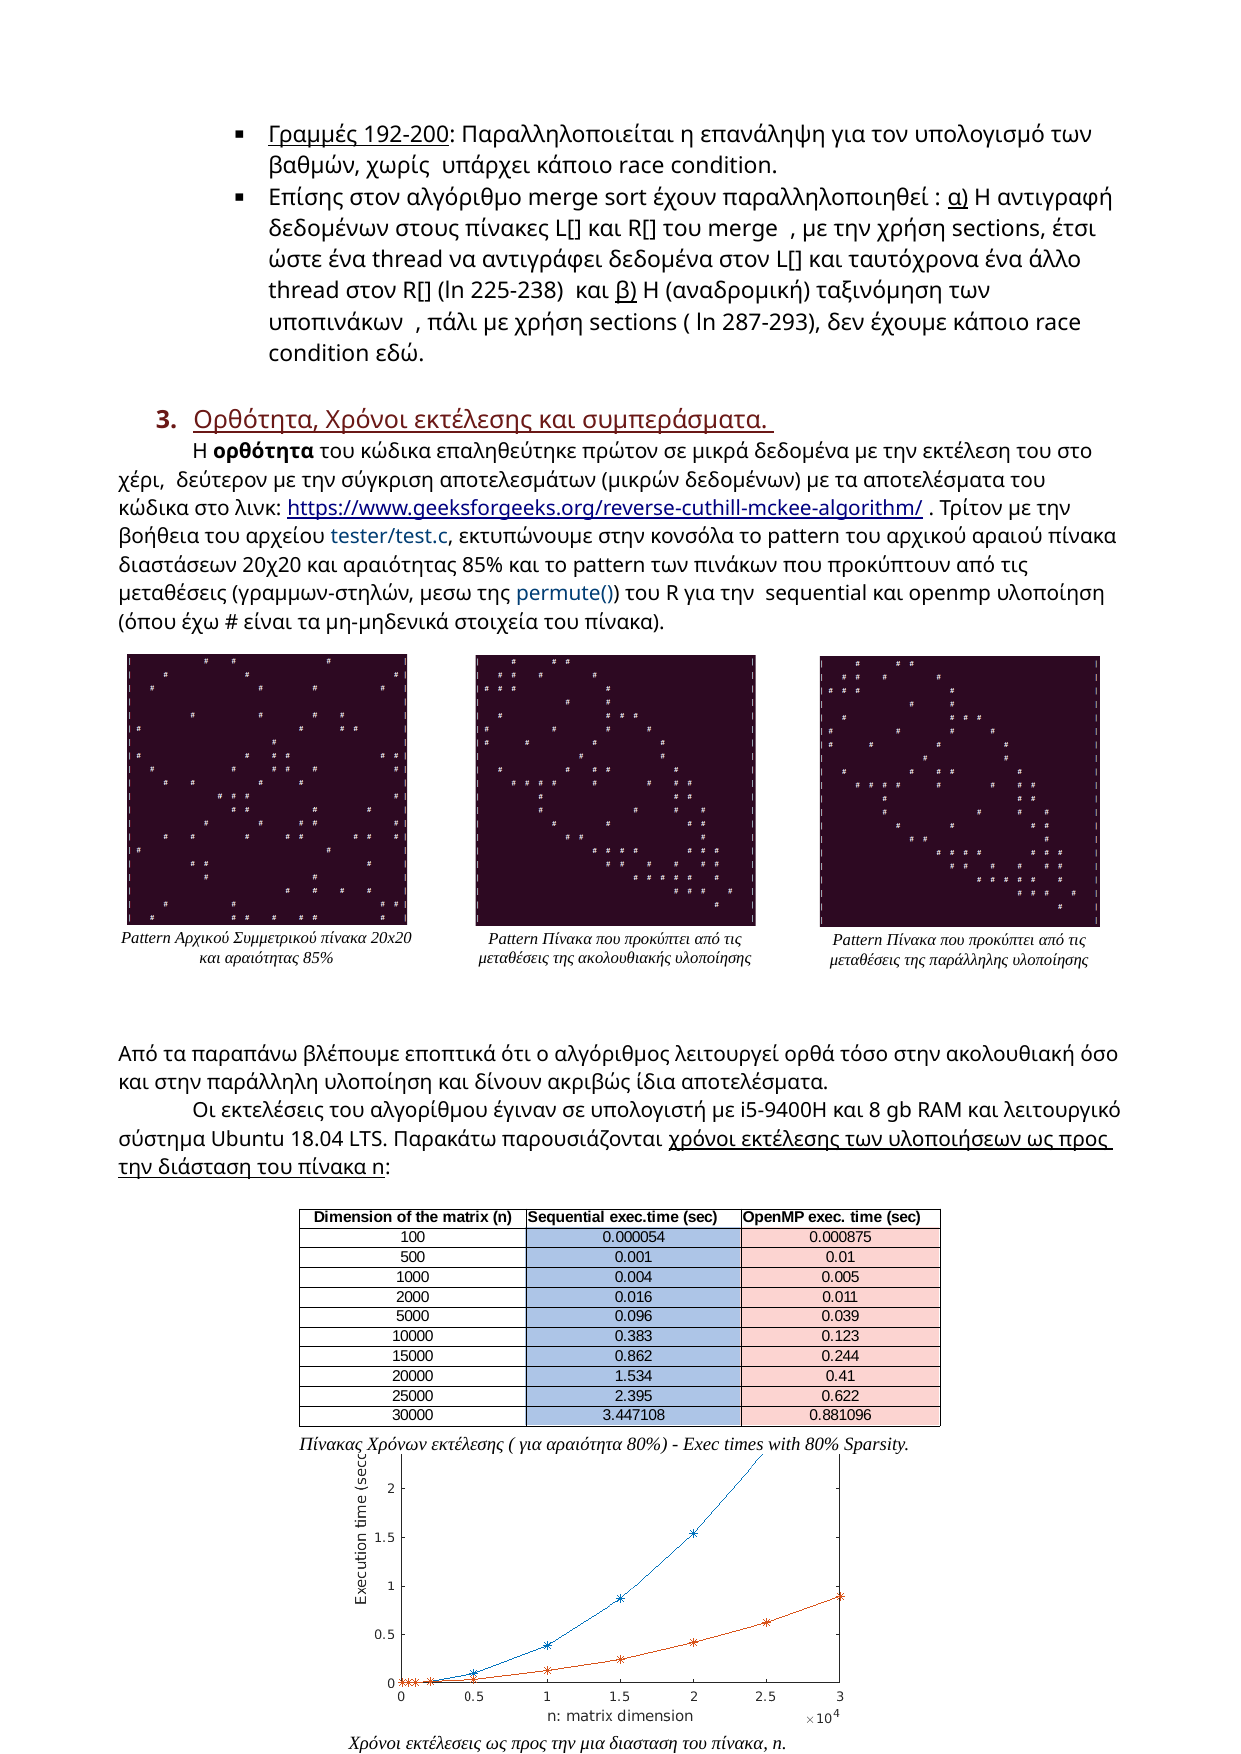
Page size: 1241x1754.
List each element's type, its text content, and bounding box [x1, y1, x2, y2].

list Pattern Πίνακα που προκύπτει από τις μεταθέσεις της ακολουθιακής υλοποίησης [468, 655, 763, 967]
text Πίνακας Χρόνων εκτέλεσης ( για αραιότητα 80%) - Exec times with 80% Sparsity. [300, 1210, 526, 1228]
text Πίνακας Χρόνων εκτέλεσης ( για αραιότητα 80%) - Exec times with 80% Sparsity. [300, 1387, 525, 1406]
text Πίνακας Χρόνων εκτέλεσης ( για αραιότητα 80%) - Exec times with 80% Sparsity. [300, 1248, 525, 1267]
text Πίνακας Χρόνων εκτέλεσης ( για αραιότητα 80%) - Exec times with 80% Sparsity. [300, 1367, 525, 1386]
text Πίνακας Χρόνων εκτέλεσης ( για αραιότητα 80%) - Exec times with 80% Sparsity. [299, 1407, 941, 1454]
text Χρόνοι εκτέλεσεις ως προς την μια διασταση του πίνακα, n. [348, 1728, 892, 1753]
text Πίνακας Χρόνων εκτέλεσης ( για αραιότητα 80%) - Exec times with 80% Sparsity. [300, 1347, 525, 1366]
text Πίνακας Χρόνων εκτέλεσης ( για αραιότητα 80%) - Exec times with 80% Sparsity. [527, 1210, 741, 1227]
text Πίνακας Χρόνων εκτέλεσης ( για αραιότητα 80%) - Exec times with 80% Sparsity. [300, 1288, 525, 1307]
text Πίνακας Χρόνων εκτέλεσης ( για αραιότητα 80%) - Exec times with 80% Sparsity. [300, 1229, 525, 1247]
picture [819, 656, 1100, 927]
list Pattern Πίνακα που προκύπτει από τις μεταθέσεις της παράλληλης υλοποίησης [812, 657, 1107, 968]
text Πίνακας Χρόνων εκτέλεσης ( για αραιότητα 80%) - Exec times with 80% Sparsity. [300, 1407, 526, 1426]
picture [475, 655, 756, 926]
picture [348, 1454, 893, 1728]
list Γραμμές 192-200: Παραλληλοποιείται η επανάληψη για τον υπολογισμό των βαθμών, χωρίς υπάρχει κάποιο race condition. [231, 118, 1122, 181]
list Επίσης στον αλγόριθμο merge sort έχουν παραλληλοποιηθεί : α) Η αντιγραφή δεδομένων στους πίνακες L[] και R[] του merge , με την χρήση sections, έτσι ώστε ένα thread να αντιγράφει δεδομένα στον L[] και ταυτόχρονα ένα άλλο thread στον R[] (ln 225-238) και β) Η (αναδρομική) ταξινόμηση των υποπινάκων , πάλι με χρήση sections ( ln 287-293), δεν έχουμε κάποιο race condition εδώ. [231, 181, 1122, 368]
text Από τα παραπάνω βλέπουμε εποπτικά ότι ο αλγόριθμος λειτουργεί ορθά τόσο στην ακολουθιακή όσο και στην παράλληλη υλοποίηση και δίνουν ακριβώς ίδια αποτελέσματα. [118, 1039, 1122, 1096]
text Οι εκτελέσεις του αλγορίθμου έγιναν σε υπολογιστή με i5-9400H και 8 gb RAM και λειτουργικό σύστημα Ubuntu 18.04 LTS. Παρακάτω παρουσιάζονται χρόνοι εκτέλεσης των υλοποιήσεων ως προς την διάσταση του πίνακα n: [118, 1096, 1122, 1181]
list Ορθότητα, Χρόνοι εκτέλεσης και συμπεράσματα. [156, 402, 1122, 436]
text Πίνακας Χρόνων εκτέλεσης ( για αραιότητα 80%) - Exec times with 80% Sparsity. [742, 1210, 940, 1228]
picture [127, 654, 408, 925]
text Πίνακας Χρόνων εκτέλεσης ( για αραιότητα 80%) - Exec times with 80% Sparsity. [300, 1308, 525, 1327]
text Πίνακας Χρόνων εκτέλεσης ( για αραιότητα 80%) - Exec times with 80% Sparsity. [300, 1268, 525, 1287]
text Πίνακας Χρόνων εκτέλεσης ( για αραιότητα 80%) - Exec times with 80% Sparsity. [300, 1328, 525, 1346]
list Pattern Αρχικού Συμμετρικού πίνακα 20x20 και αραιότητας 85% [119, 655, 414, 967]
text Η ορθότητα του κώδικα επαληθεύτηκε πρώτον σε μικρά δεδομένα με την εκτέλεση του στο χέρι, δεύτερον με την σύγκριση αποτελεσμάτων (μικρών δεδομένων) με τα αποτελέσματα του κώδικα στο λινκ: https://www.geeksforgeeks.org/reverse-cuthill-mckee-algorithm/ . Τρίτον με την βοήθεια του αρχείου tester/test.c, εκτυπώνουμε στην κονσόλα το pattern του αρχικού αραιού πίνακα διαστάσεων 20χ20 και αραιότητας 85% και το pattern των πινάκων που προκύπτουν από τις μεταθέσεις (γραμμων-στηλών, μεσω της permute()) του R για την sequential και openmp υλοποίηση (όπου έχω # είναι τα μη-μηδενικά στοιχεία του πίνακα). [118, 436, 1122, 635]
